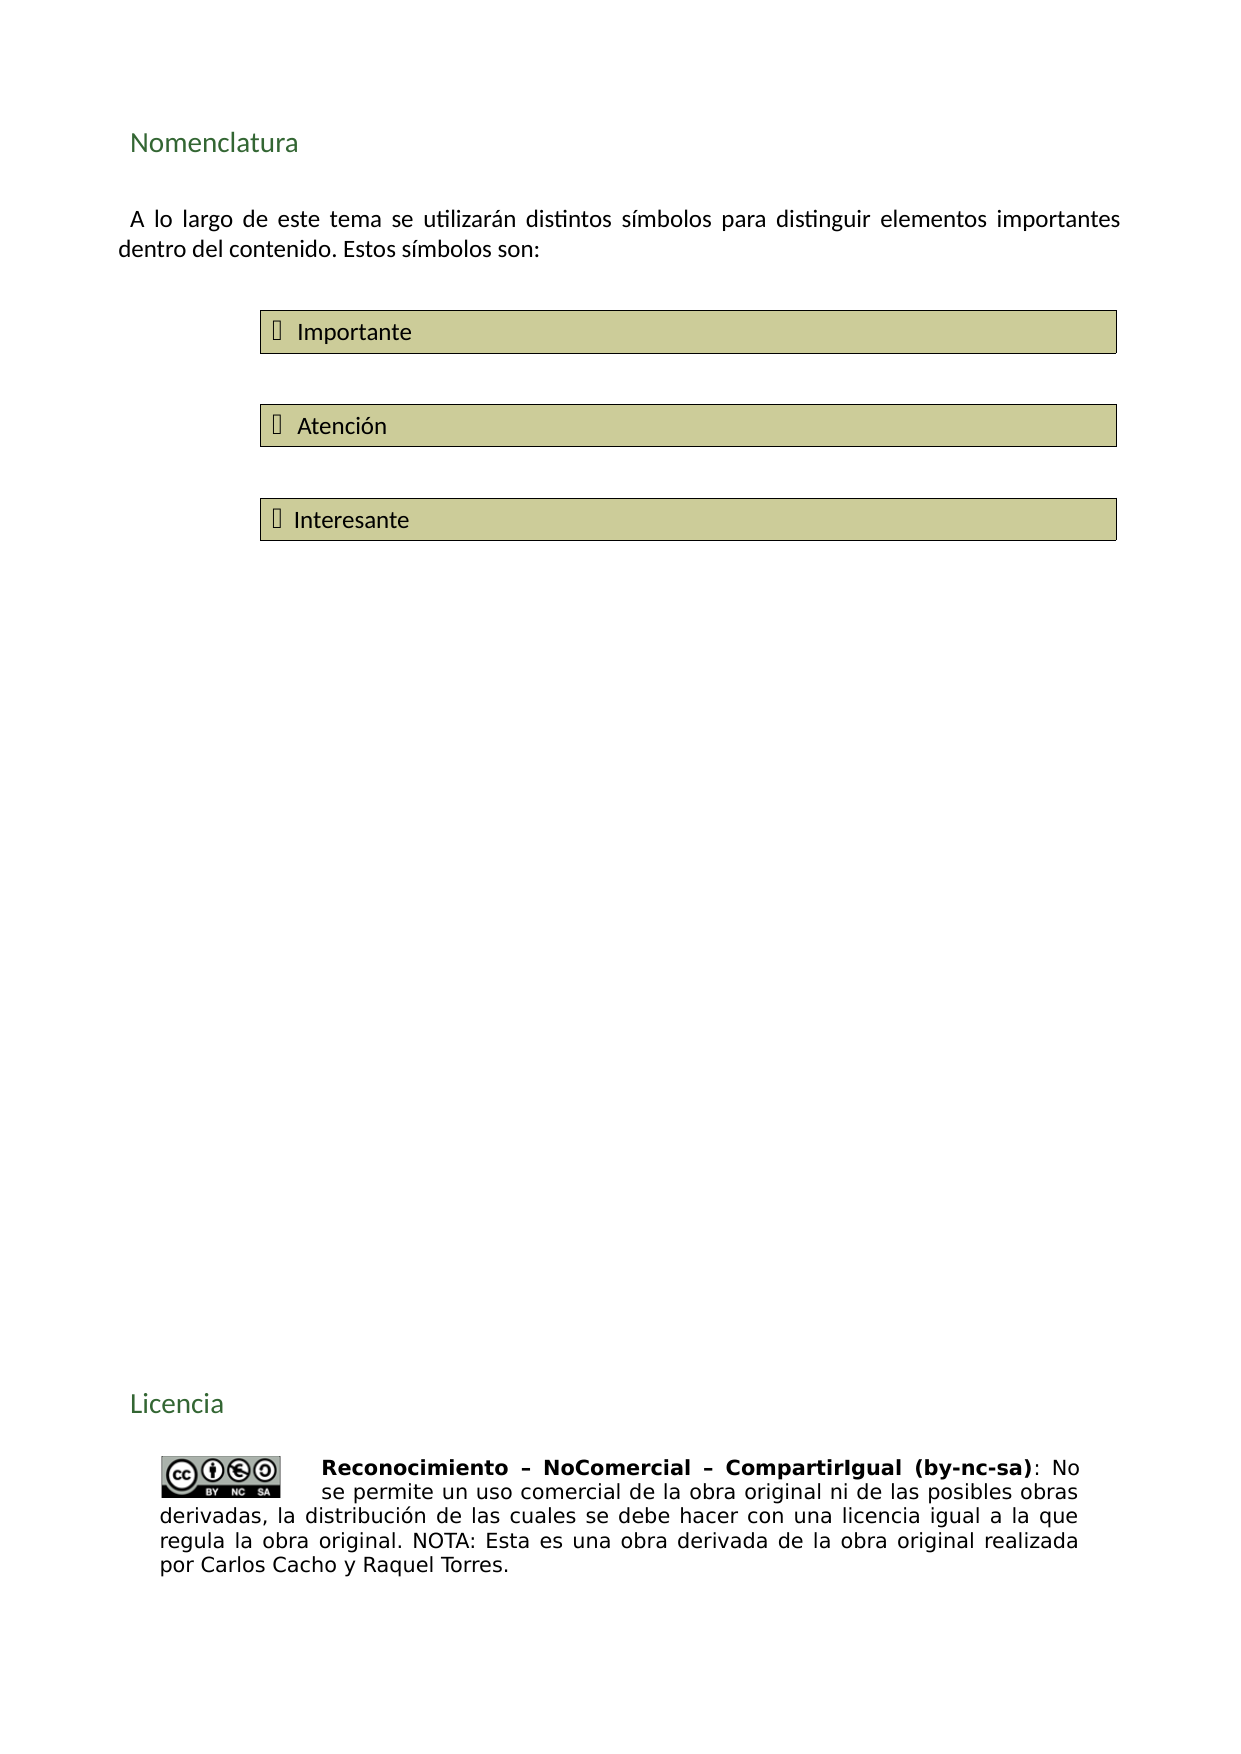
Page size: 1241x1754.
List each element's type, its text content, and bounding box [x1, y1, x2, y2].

text Licencia [118, 1385, 1122, 1421]
text  Atención [261, 405, 1116, 446]
text Reconocimiento – NoComercial – CompartirIgual (by-nc-sa): No se permite un uso comercial de la obra original ni de las posibles obras derivadas, la distribución de las cuales se debe hacer con una licencia igual a la que regula la obra original. NOTA: Esta es una obra derivada de la obra original realizada por Carlos Cacho y Raquel Torres. [159, 1456, 1080, 1577]
text Nomenclatura [118, 124, 1122, 160]
text  Importante [261, 311, 1116, 353]
text A lo largo de este tema se utilizarán distintos símbolos para distinguir elementos importantes dentro del contenido. Estos símbolos son: [118, 203, 1122, 264]
picture [161, 1456, 281, 1498]
text  Interesante [261, 499, 1116, 540]
